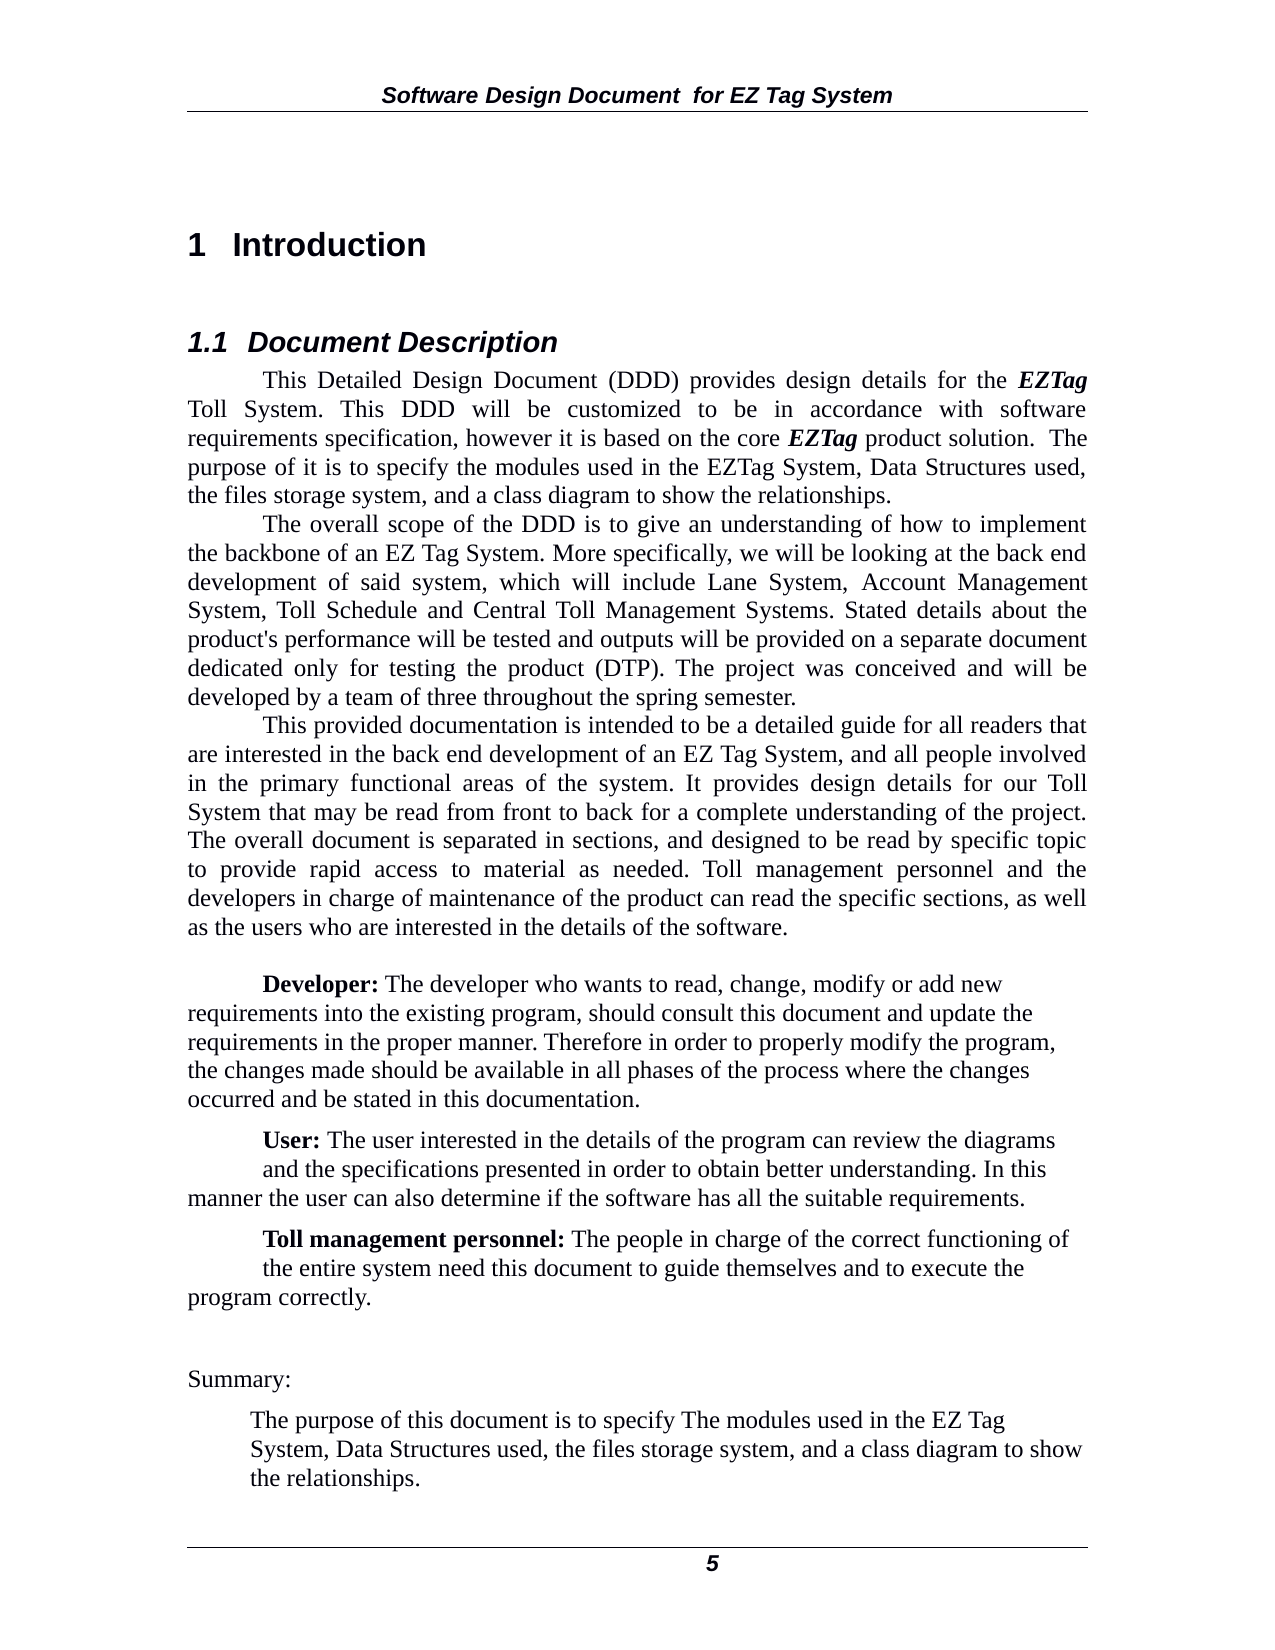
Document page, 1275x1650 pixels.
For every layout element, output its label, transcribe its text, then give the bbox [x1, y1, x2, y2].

text Developer: The developer who wants to read, change, modify or add new requirements into the existing program, should consult this document and update the requirements in the proper manner. Therefore in order to properly modify the program, the changes made should be available in all phases of the process where the changes occurred and be stated in this documentation. [187, 969, 1088, 1113]
text The purpose of this document is to specify The modules used in the EZ Tag System, Data Structures used, the files storage system, and a class diagram to show the relationships. [250, 1405, 1088, 1492]
text The overall scope of the DDD is to give an understanding of how to implement the backbone of an EZ Tag System. More specifically, we will be looking at the back end development of said system, which will include Lane System, Account Management System, Toll Schedule and Central Toll Management Systems. Stated details about the product's performance will be tested and outputs will be provided on a separate document dedicated only for testing the product (DTP). The project was conceived and will be developed by a team of three throughout the spring semester. [187, 509, 1088, 710]
text Summary: [187, 1364, 1088, 1393]
text This provided documentation is intended to be a detailed guide for all readers that are interested in the back end development of an EZ Tag System, and all people involved in the primary functional areas of the system. It provides design details for our Toll System that may be read from front to back for a complete understanding of the project. The overall document is separated in sections, and designed to be read by specific topic to provide rapid access to material as needed. Toll management personnel and the developers in charge of maintenance of the product can read the specific sections, as well as the users who are interested in the details of the software. [187, 710, 1088, 940]
text Toll management personnel: The people in charge of the correct functioning of the entire system need this document to guide themselves and to execute the program correctly. [187, 1224, 1088, 1310]
text User: The user interested in the details of the program can review the diagrams and the specifications presented in order to obtain better understanding. In this manner the user can also determine if the software has all the suitable requirements. [187, 1125, 1088, 1212]
subtitle Document Description [187, 326, 1088, 359]
subtitle Introduction [187, 225, 1088, 263]
text This Detailed Design Document (DDD) provides design details for the EZTag Toll System. This DDD will be customized to be in accordance with software requirements specification, however it is based on the core EZTag product solution. The purpose of it is to specify the modules used in the EZTag System, Data Structures used, the files storage system, and a class diagram to show the relationships. [187, 365, 1088, 509]
